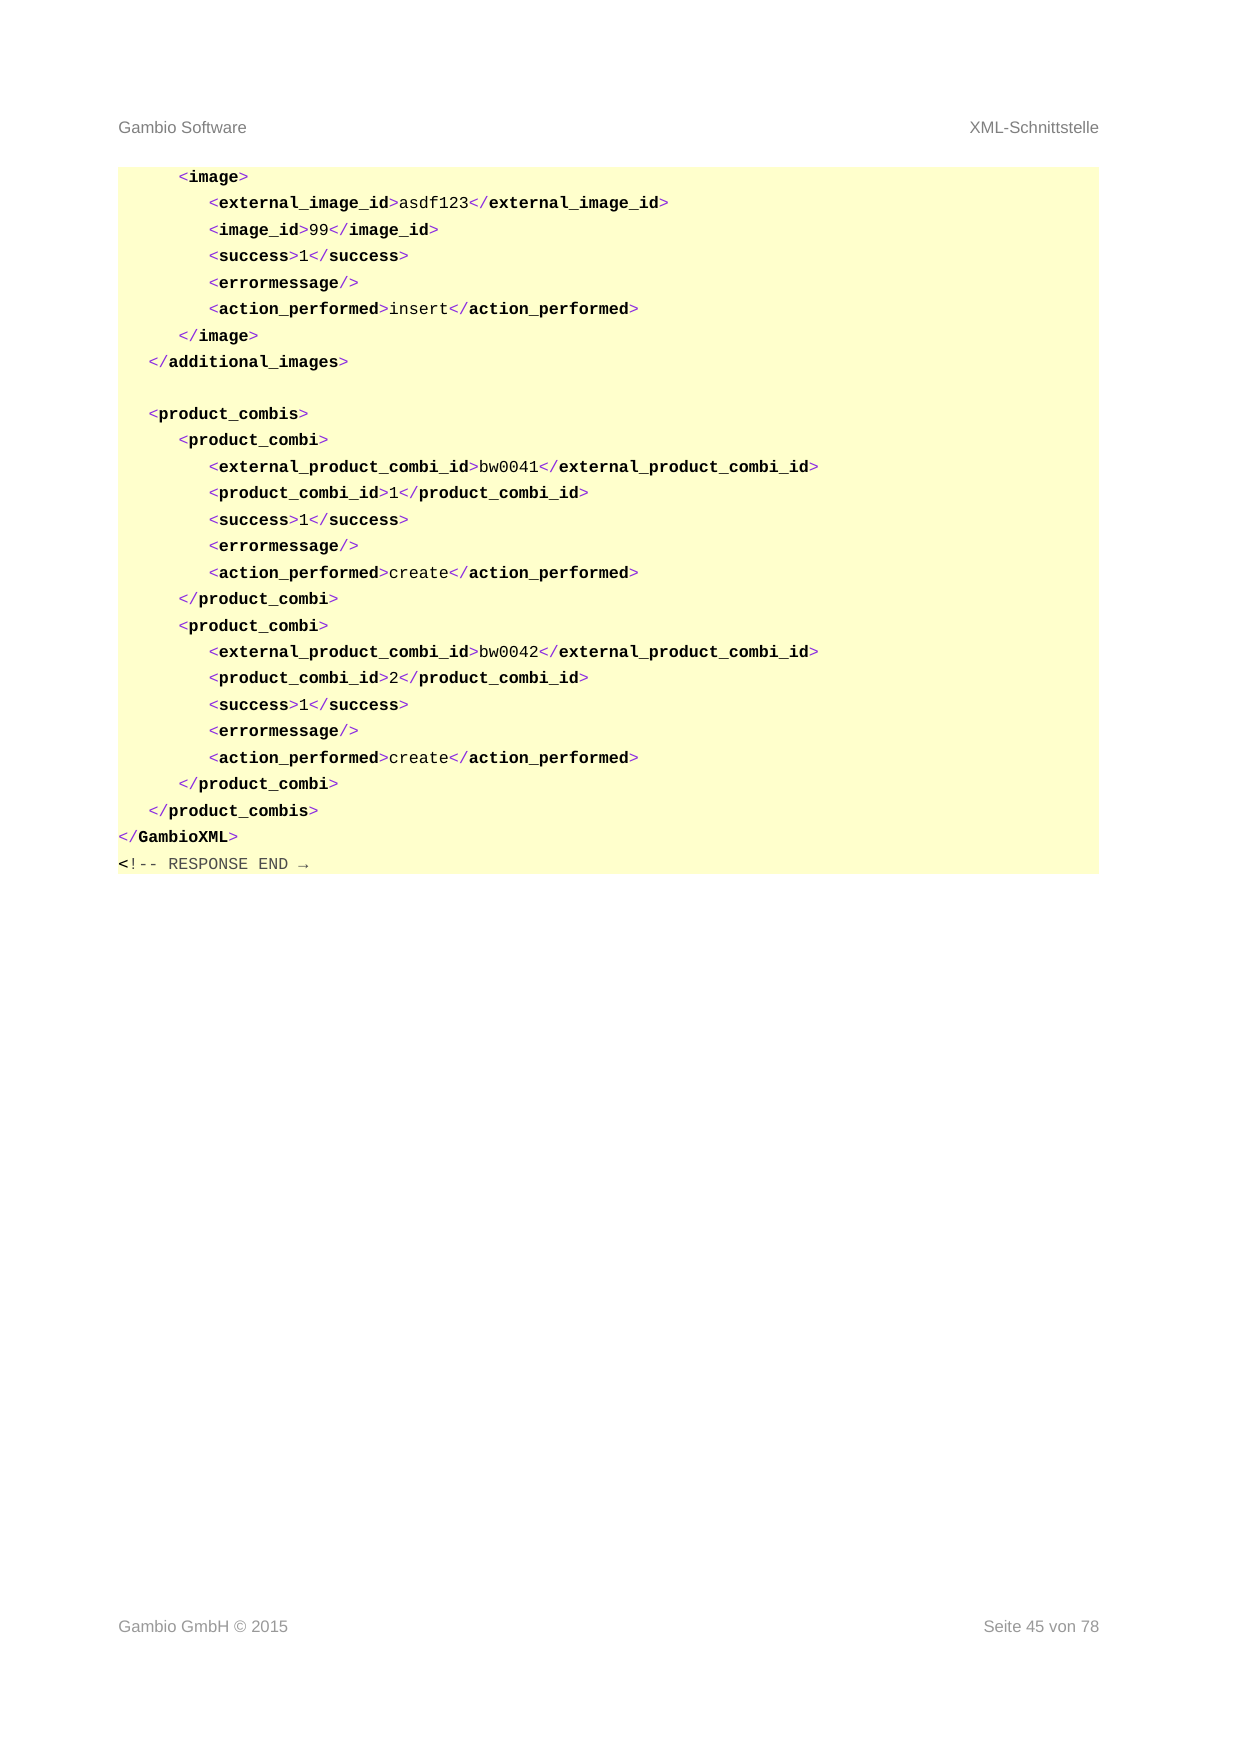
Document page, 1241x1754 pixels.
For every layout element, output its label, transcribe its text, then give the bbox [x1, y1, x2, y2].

text </product_combis> [118, 801, 1099, 821]
text <external_product_combi_id>bw0042</external_product_combi_id> [118, 642, 1099, 662]
text </GambioXML> [118, 827, 1099, 848]
text <external_image_id>asdf123</external_image_id> [118, 193, 1099, 214]
text <!-- RESPONSE END → [118, 853, 1099, 874]
text <action_performed>create</action_performed> [118, 748, 1099, 768]
text </product_combi> [118, 774, 1099, 795]
text <product_combi_id>2</product_combi_id> [118, 668, 1099, 689]
text <errormessage/> [118, 273, 1099, 293]
text <action_performed>insert</action_performed> [118, 299, 1099, 319]
text <action_performed>create</action_performed> [118, 562, 1099, 583]
text <product_combi> [118, 430, 1099, 451]
text <success>1</success> [118, 695, 1099, 715]
text <external_product_combi_id>bw0041</external_product_combi_id> [118, 457, 1099, 477]
text <image> [118, 167, 1099, 187]
text <errormessage/> [118, 721, 1099, 742]
text <product_combi_id>1</product_combi_id> [118, 483, 1099, 504]
text </image> [118, 326, 1099, 346]
text </product_combi> [118, 589, 1099, 609]
text <image_id>99</image_id> [118, 220, 1099, 240]
text <product_combi> [118, 615, 1099, 636]
text <product_combis> [118, 404, 1099, 424]
text <success>1</success> [118, 246, 1099, 267]
text </additional_images> [118, 352, 1099, 372]
text <errormessage/> [118, 536, 1099, 557]
text <success>1</success> [118, 509, 1099, 530]
